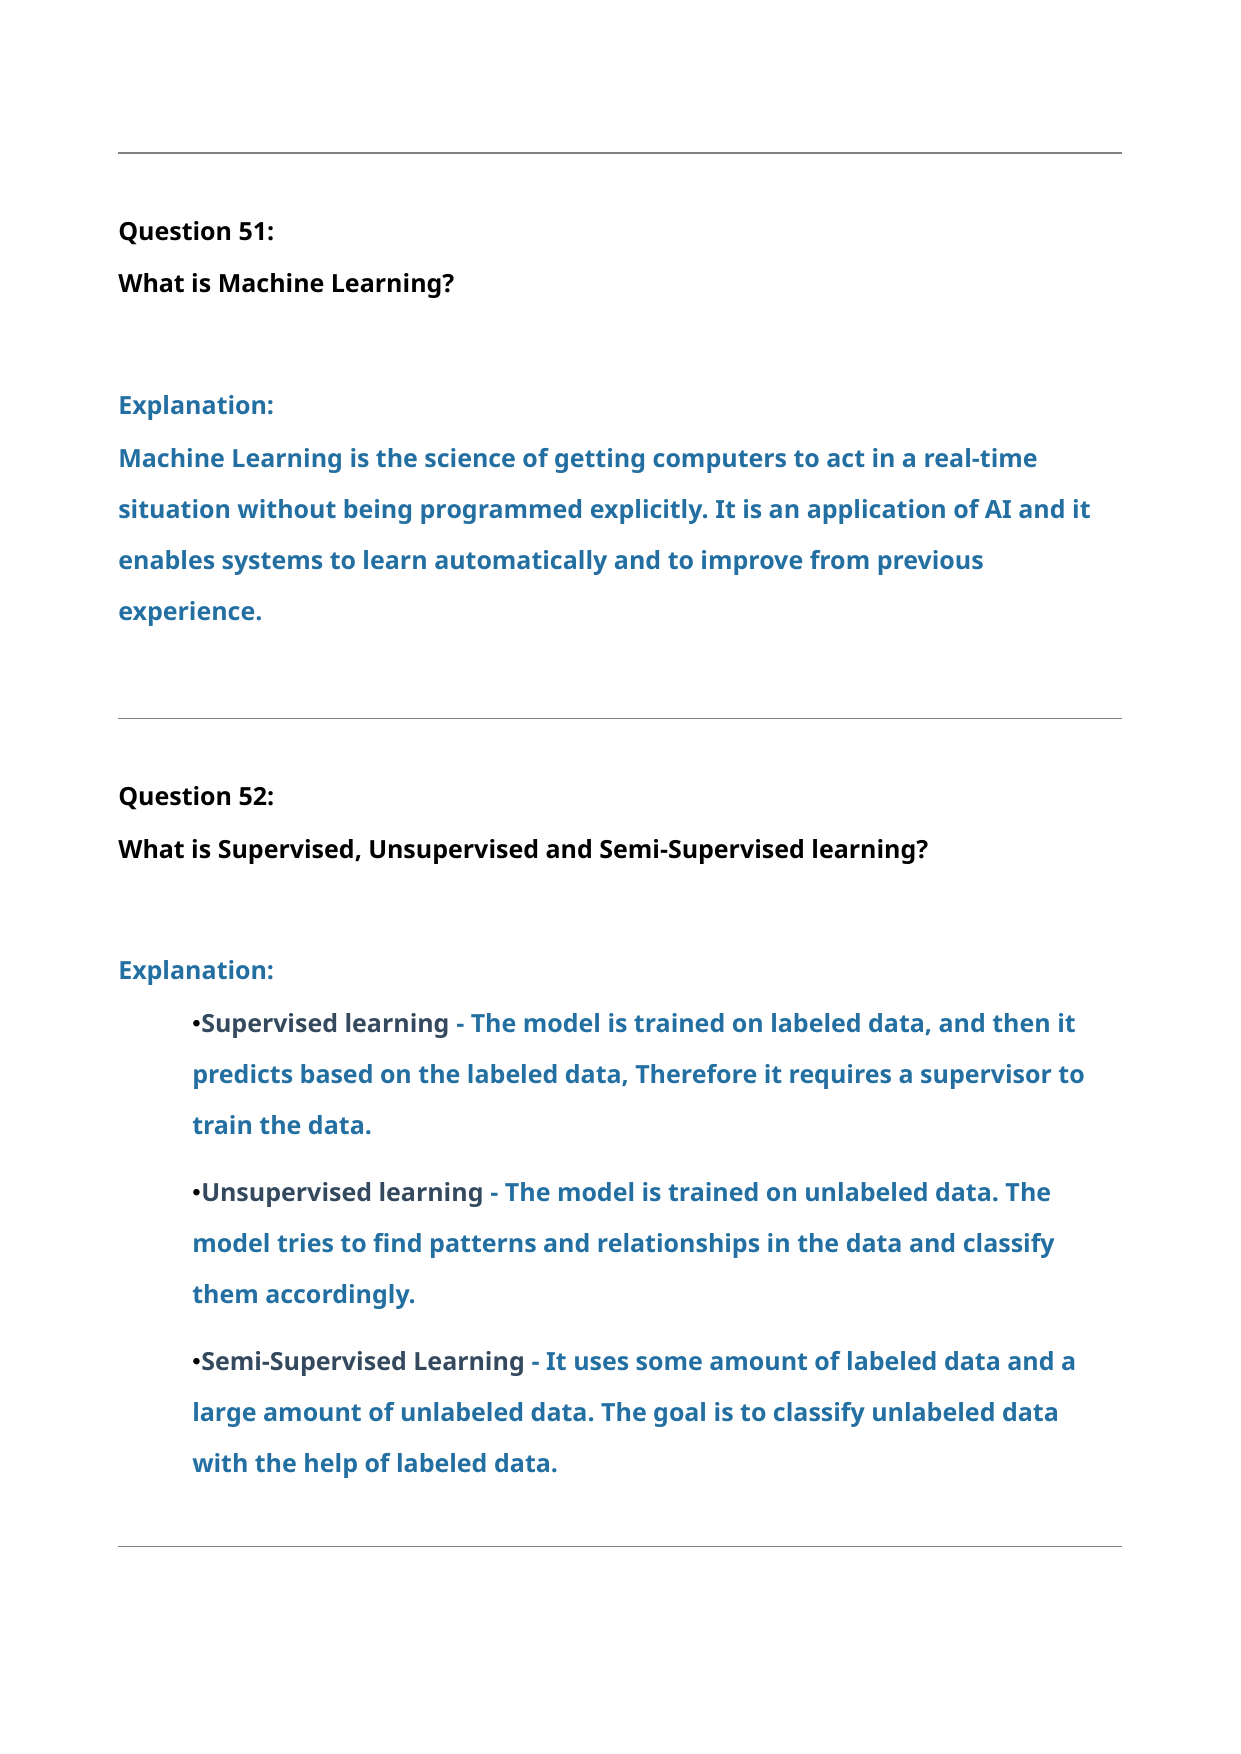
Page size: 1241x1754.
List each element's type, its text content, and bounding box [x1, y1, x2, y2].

list Semi-Supervised Learning - It uses some amount of labeled data and a large amount of unlabeled data. The goal is to classify unlabeled data with the help of labeled data. [118, 1343, 1122, 1479]
text What is Supervised, Unsupervised and Semi-Supervised learning? [118, 832, 1122, 866]
text What is Machine Learning? [118, 266, 1122, 300]
list Unsupervised learning - The model is trained on unlabeled data. The model tries to find patterns and relationships in the data and classify them accordingly. [118, 1174, 1122, 1311]
subtitle Question 52: [118, 779, 1122, 813]
subtitle Explanation: [118, 387, 1122, 422]
list Supervised learning - The model is trained on labeled data, and then it predicts based on the labeled data, Therefore it requires a supervisor to train the data. [118, 1006, 1122, 1142]
text Machine Learning is the science of getting computers to act in a real-time situation without being programmed explicitly. It is an application of AI and it enables systems to learn automatically and to improve from previous experience. [118, 440, 1122, 627]
subtitle Question 51: [118, 213, 1122, 247]
subtitle Explanation: [118, 953, 1122, 987]
